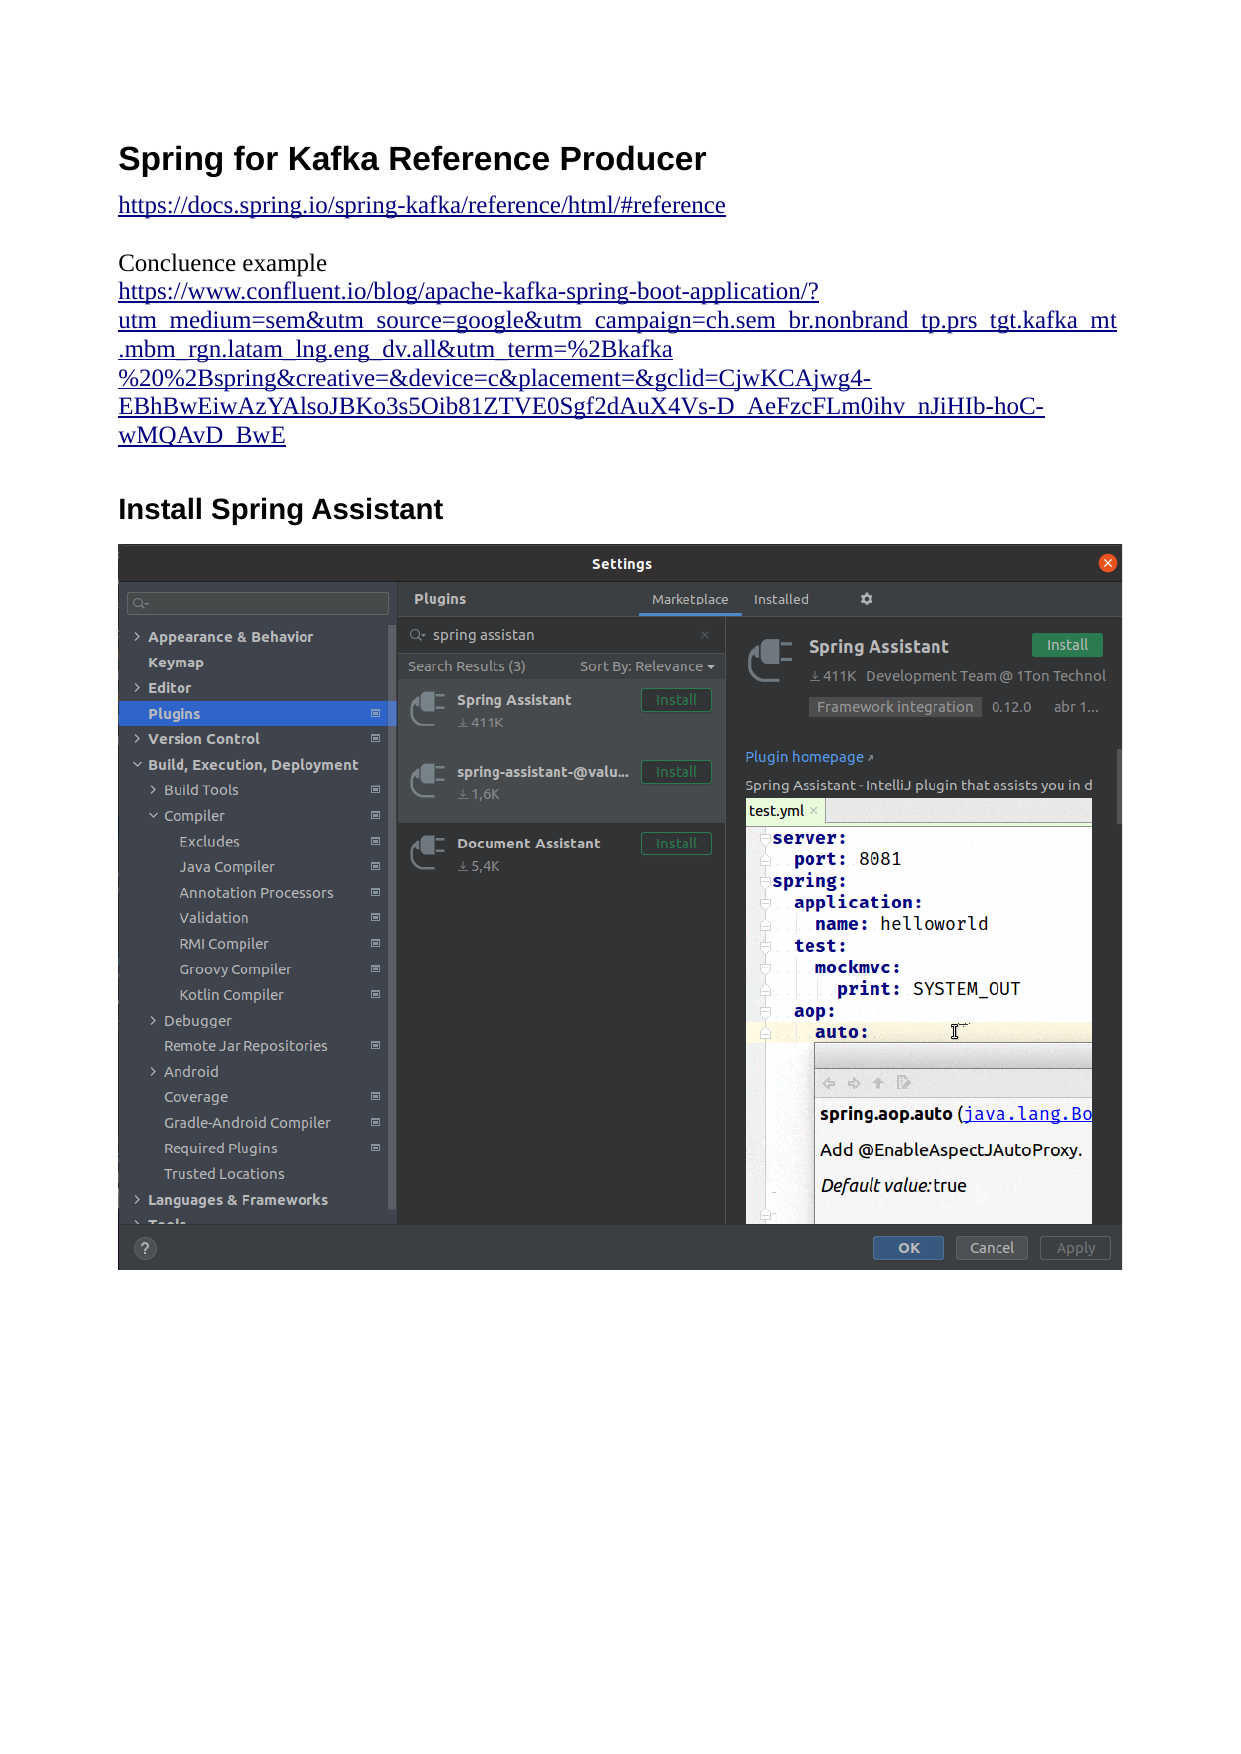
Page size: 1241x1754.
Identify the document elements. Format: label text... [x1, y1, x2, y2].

picture [118, 544, 1123, 1270]
text Concluence example [118, 248, 1122, 276]
text https://www.confluent.io/blog/apache-kafka-spring-boot-application/?utm_medium=sem&utm_source=google&utm_campaign=ch.sem_br.nonbrand_tp.prs_tgt.kafka_mt.mbm_rgn.latam_lng.eng_dv.all&utm_term=%2Bkafka%20%2Bspring&creative=&device=c&placement=&gclid=CjwKCAjwg4-EBhBwEiwAzYAlsoJBKo3s5Oib81ZTVE0Sgf2dAuX4Vs-D_AeFzcFLm0ihv_nJiHIb-hoC-wMQAvD_BwE [118, 276, 1122, 449]
subtitle Install Spring Assistant [118, 492, 1122, 526]
text https://docs.spring.io/spring-kafka/reference/html/#reference [118, 190, 1122, 219]
subtitle Spring for Kafka Reference Producer [118, 139, 1122, 178]
